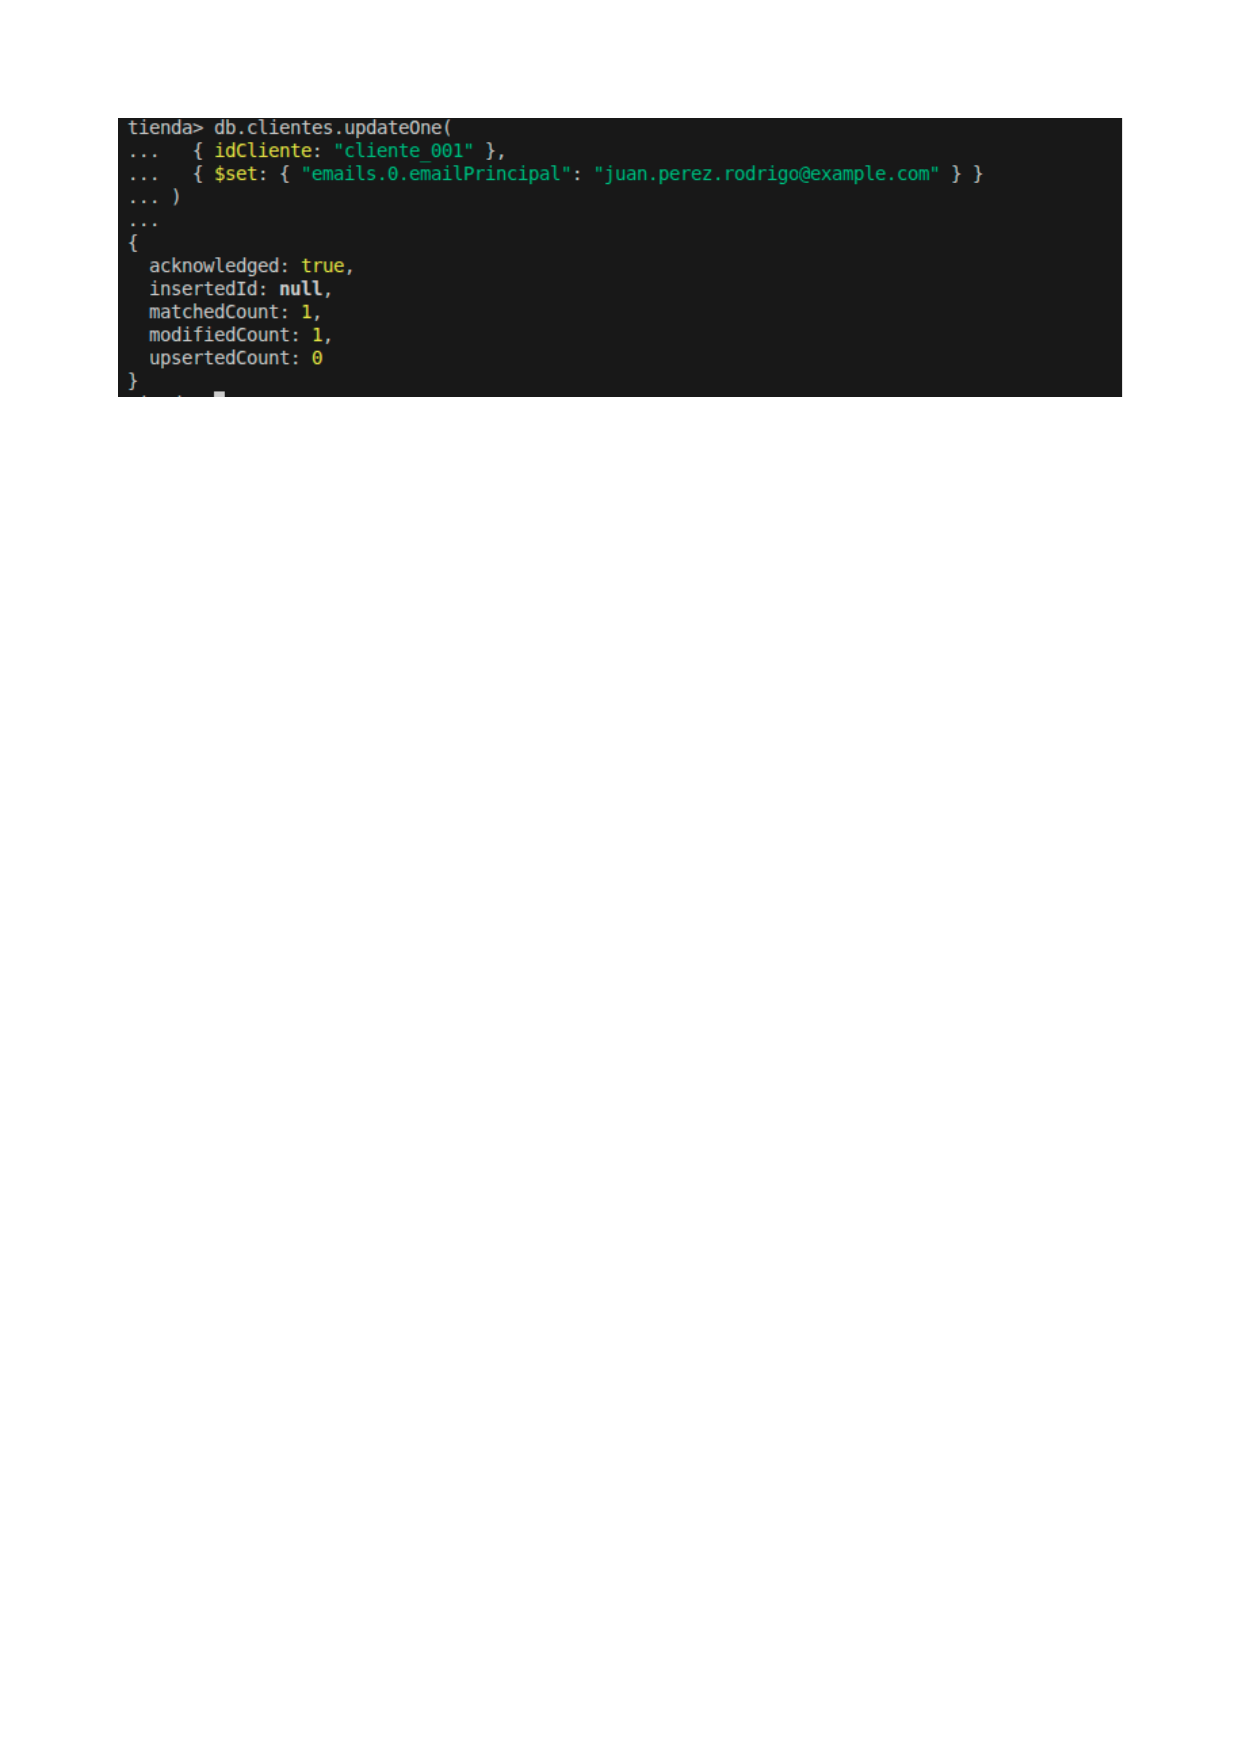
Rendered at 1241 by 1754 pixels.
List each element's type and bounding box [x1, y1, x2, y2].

picture [118, 118, 1123, 397]
